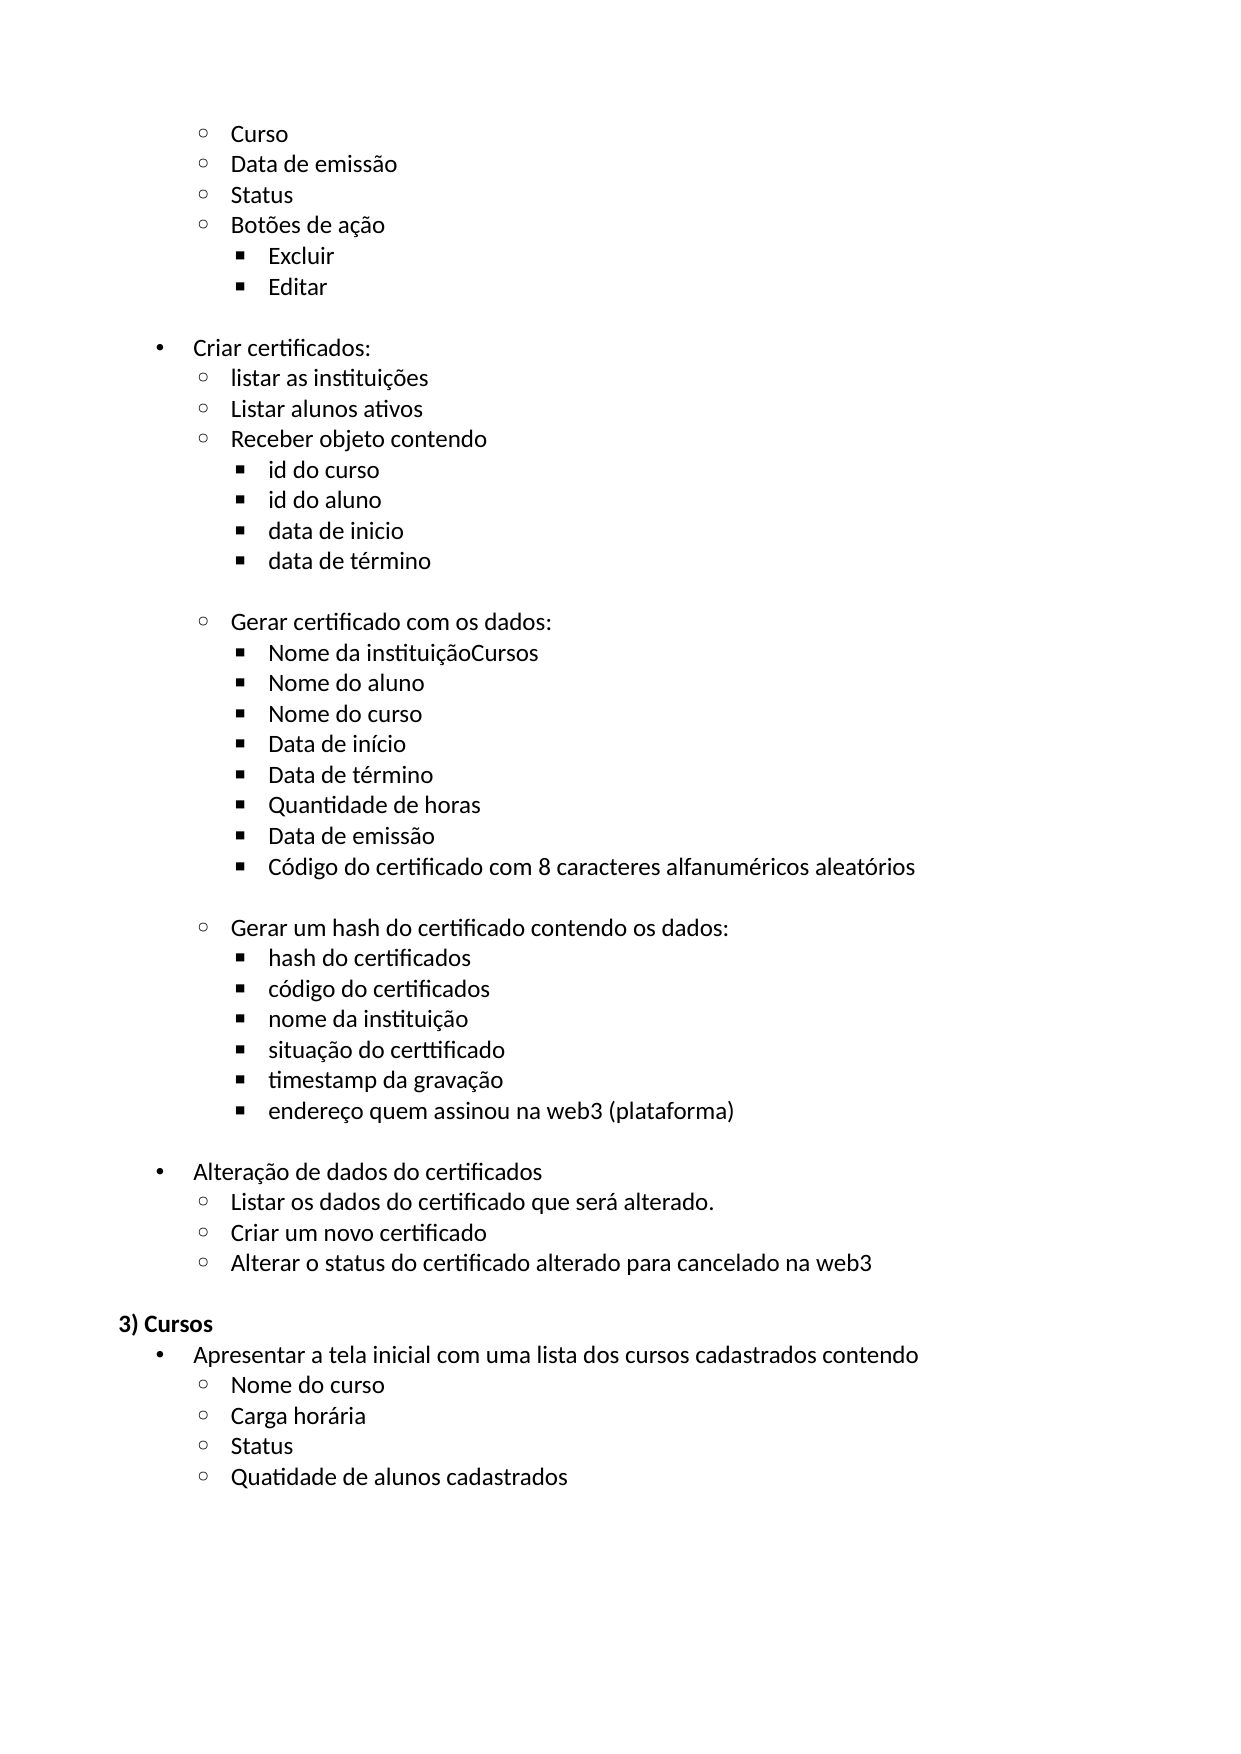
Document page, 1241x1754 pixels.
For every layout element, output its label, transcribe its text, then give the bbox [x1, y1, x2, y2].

list Listar os dados do certificado que será alterado. [193, 1186, 1122, 1217]
text 3) Cursos [118, 1308, 1122, 1339]
list Nome do curso [193, 1369, 1122, 1400]
list Código do certificado com 8 caracteres alfanuméricos aleatórios [231, 851, 1122, 881]
list Alteração de dados do certificados [156, 1156, 1122, 1186]
list Curso [193, 118, 1122, 149]
list endereço quem assinou na web3 (plataforma) [231, 1095, 1122, 1125]
list Alterar o status do certificado alterado para cancelado na web3 [193, 1247, 1122, 1278]
list id do curso [231, 454, 1122, 484]
list Carga horária [193, 1400, 1122, 1431]
list Nome do curso [231, 698, 1122, 728]
list Criar um novo certificado [193, 1217, 1122, 1247]
list Botões de ação [193, 210, 1122, 240]
list nome da instituição [231, 1003, 1122, 1034]
list hash do certificados [231, 942, 1122, 973]
list Excluir [231, 240, 1122, 271]
list Data de emissão [193, 149, 1122, 179]
list Status [193, 179, 1122, 210]
list código do certificados [231, 973, 1122, 1003]
list listar as instituições [193, 362, 1122, 393]
list Data de início [231, 728, 1122, 759]
list Status [193, 1431, 1122, 1461]
list data de inicio [231, 515, 1122, 545]
list Gerar certificado com os dados: [193, 606, 1122, 637]
list Nome da instituiçãoCursos [231, 637, 1122, 667]
list Data de emissão [231, 820, 1122, 851]
list Receber objeto contendo [193, 423, 1122, 454]
list id do aluno [231, 484, 1122, 515]
list Nome do aluno [231, 667, 1122, 698]
list data de término [231, 545, 1122, 576]
list Quantidade de horas [231, 789, 1122, 820]
list Criar certificados: [156, 332, 1122, 362]
list Quatidade de alunos cadastrados [193, 1461, 1122, 1492]
list Editar [231, 271, 1122, 301]
list timestamp da gravação [231, 1064, 1122, 1095]
list Listar alunos ativos [193, 393, 1122, 423]
list Apresentar a tela inicial com uma lista dos cursos cadastrados contendo [156, 1339, 1122, 1369]
list Data de término [231, 759, 1122, 789]
list situação do certtificado [231, 1034, 1122, 1064]
list Gerar um hash do certificado contendo os dados: [193, 912, 1122, 942]
